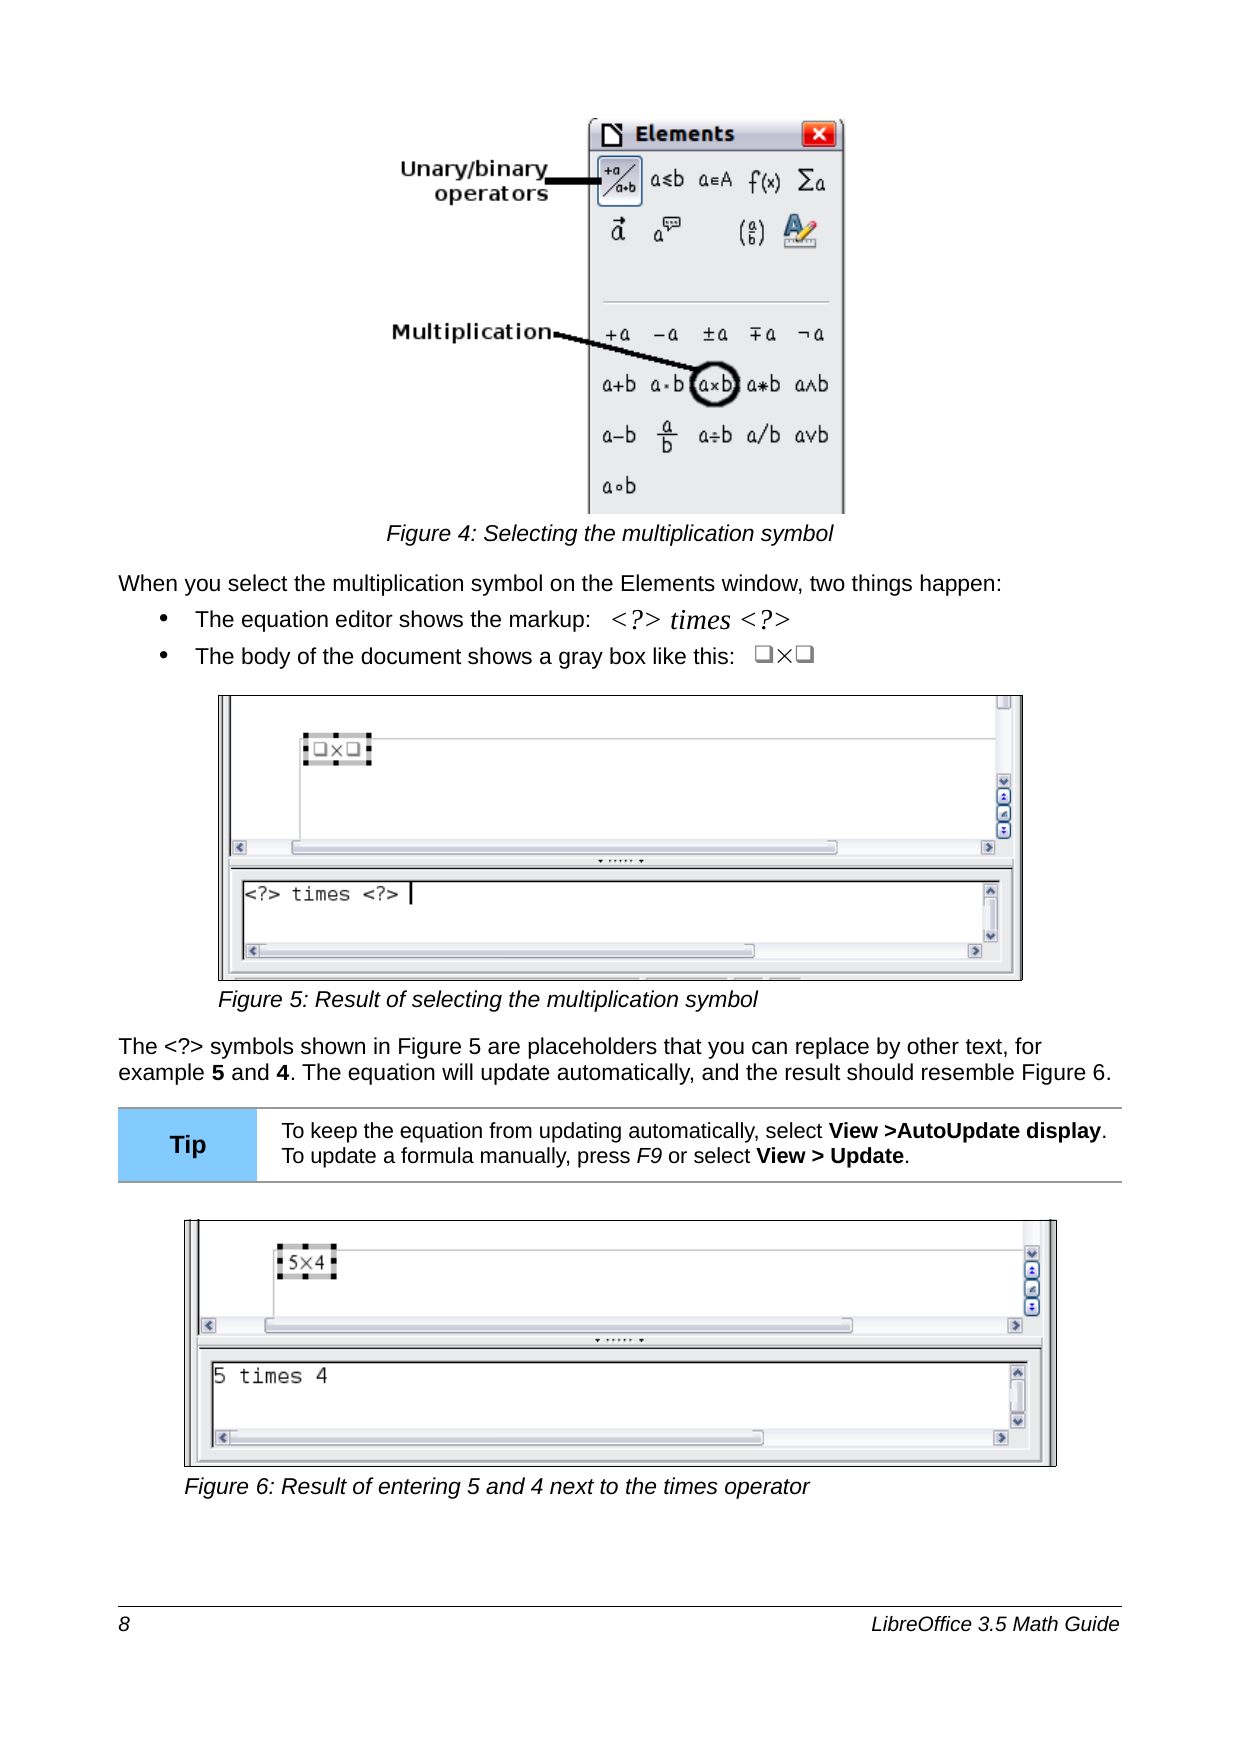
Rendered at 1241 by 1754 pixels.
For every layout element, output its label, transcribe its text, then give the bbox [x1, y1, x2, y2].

text Figure 5: Result of selecting the multiplication symbol [218, 986, 1022, 1013]
text Figure 6: Result of entering 5 and 4 next to the times operator [184, 1473, 1056, 1499]
list The body of the document shows a gray box like this: [156, 641, 1122, 670]
table_header Tip [118, 1109, 257, 1181]
text Figure 4: Selecting the multiplication symbol [386, 520, 854, 547]
list When you select the multiplication symbol on the Elements window, two things happen: [118, 570, 1122, 596]
picture [219, 696, 1022, 980]
list The equation editor shows the markup: [156, 603, 1122, 635]
table_header To keep the equation from updating automatically, select View >AutoUpdate display. To update a formula manually, press F9 or select View > Update. [258, 1109, 1122, 1181]
picture [185, 1221, 1056, 1466]
text The <?> symbols shown in Figure 5 are placeholders that you can replace by other text, for example 5 and 4. The equation will update automatically, and the result should resemble Figure 6. [118, 1033, 1122, 1088]
picture [386, 118, 847, 514]
